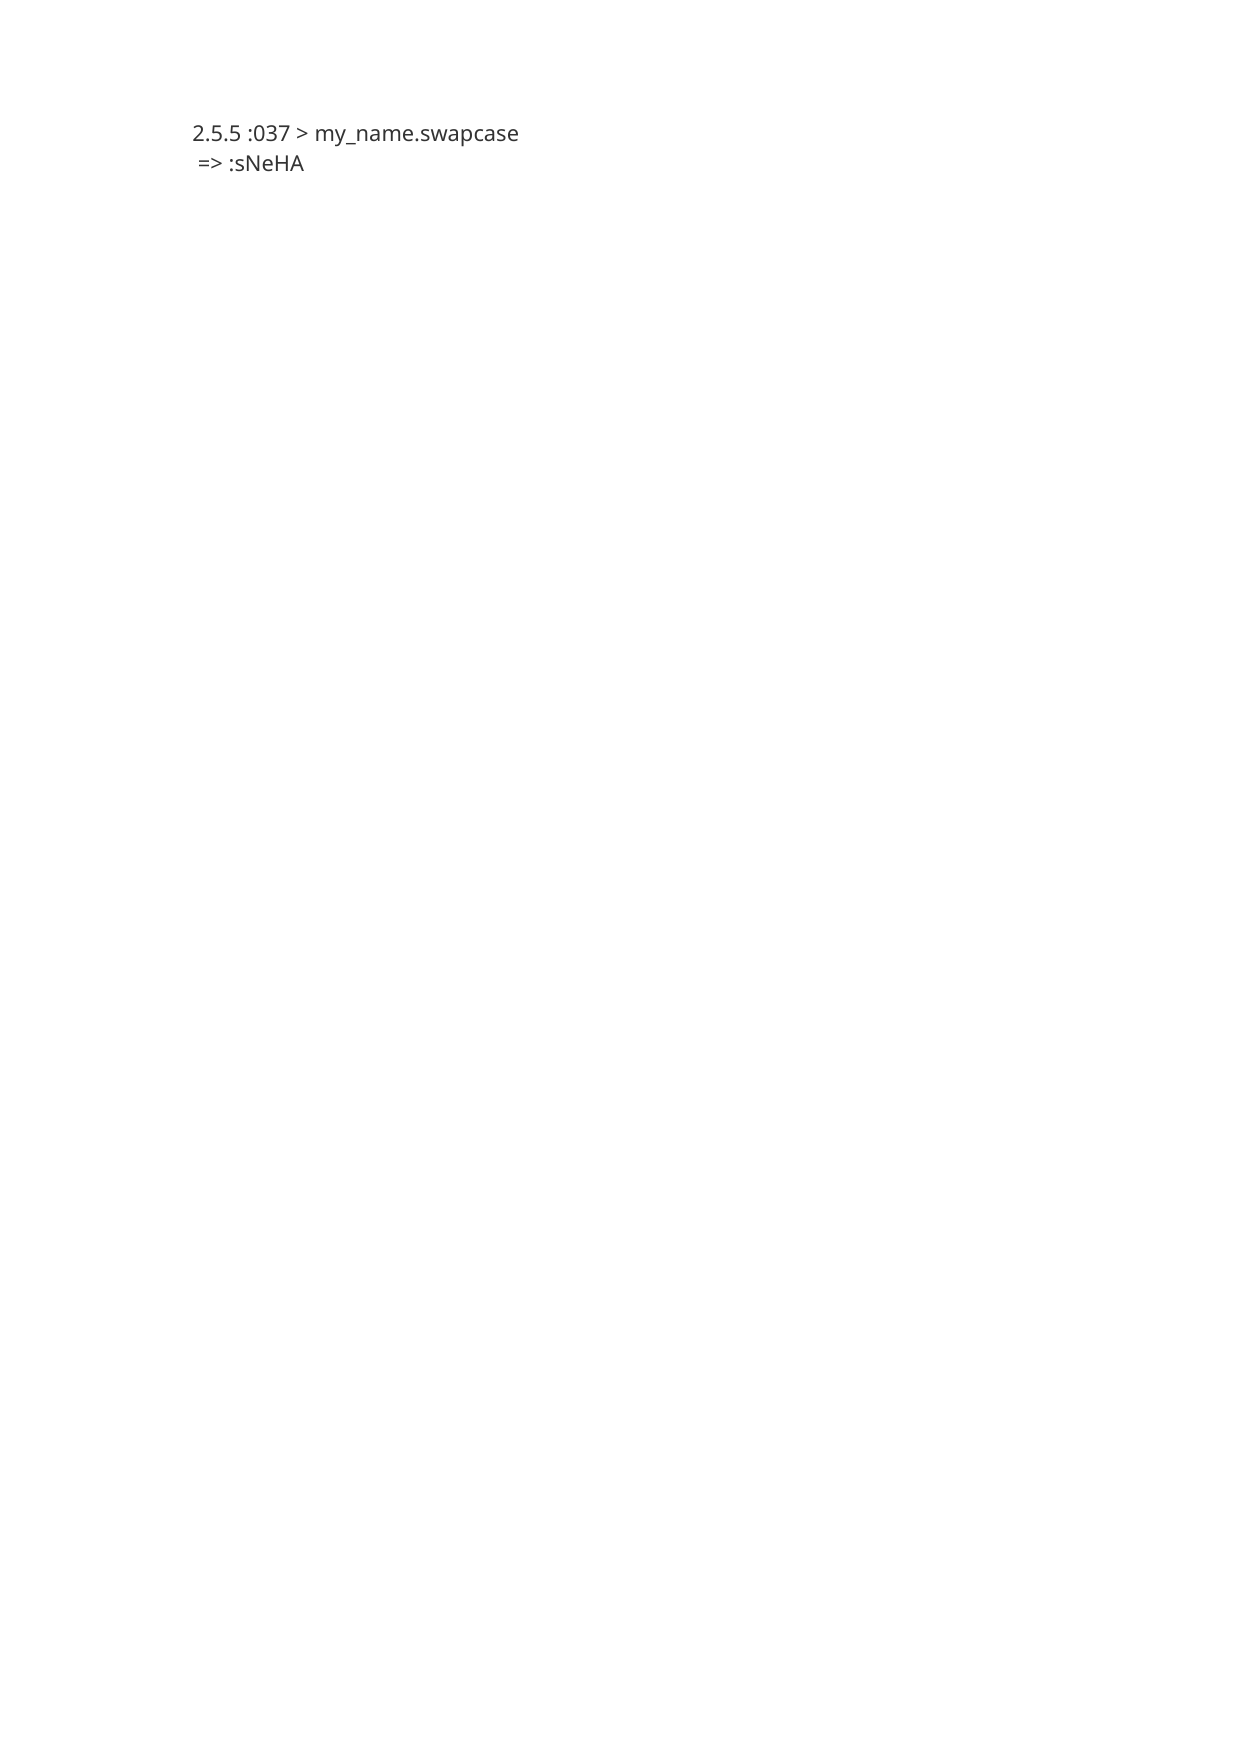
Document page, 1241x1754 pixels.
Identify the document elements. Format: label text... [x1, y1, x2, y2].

text => :sNeHA [192, 148, 1122, 178]
text 2.5.5 :037 > my_name.swapcase [192, 118, 1122, 148]
